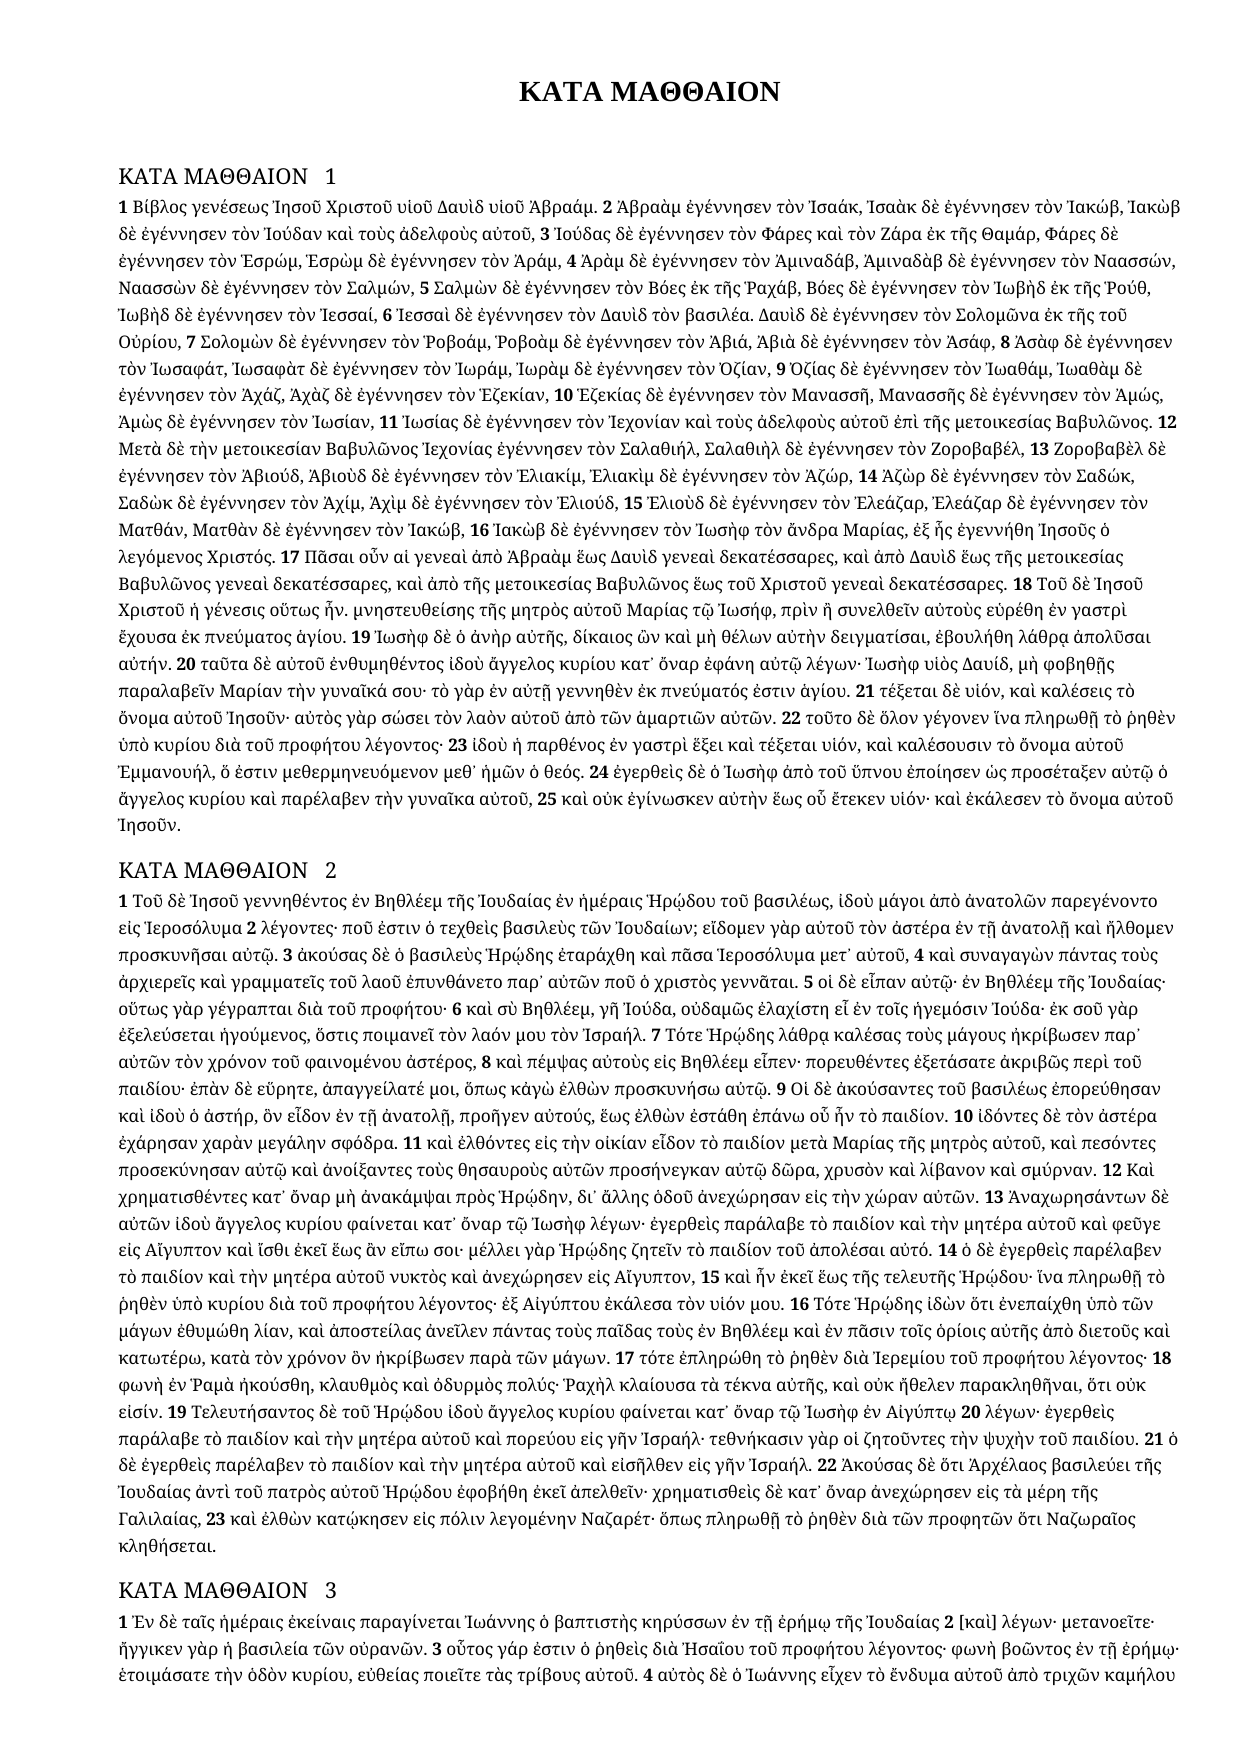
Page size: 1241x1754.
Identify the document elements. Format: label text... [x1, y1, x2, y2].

text 1 Ἐν δὲ ταῖς ἡμέραις ἐκείναις παραγίνεται Ἰωάννης ὁ βαπτιστὴς κηρύσσων ἐν τῇ ἐρήμῳ τῆς Ἰουδαίας 2 [καὶ] λέγων· μετανοεῖτε· ἤγγικεν γὰρ ἡ βασιλεία τῶν οὐρανῶν. 3 οὗτος γάρ ἐστιν ὁ ῥηθεὶς διὰ Ἠσαΐου τοῦ προφήτου λέγοντος· φωνὴ βοῶντος ἐν τῇ ἐρήμῳ· ἑτοιμάσατε τὴν ὁδὸν κυρίου, εὐθείας ποιεῖτε τὰς τρίβους αὐτοῦ. 4 αὐτὸς δὲ ὁ Ἰωάννης εἶχεν τὸ ἔνδυμα αὐτοῦ ἀπὸ τριχῶν καμήλου [118, 1610, 1181, 1687]
text ΚΑΤΑ ΜΑΘΘΑΙΟΝ 1 [118, 161, 1181, 191]
text ΚΑΤΑ ΜΑΘΘΑΙΟΝ 3 [118, 1576, 1181, 1605]
text ΚΑΤΑ ΜΑΘΘΑΙΟΝ 2 [118, 855, 1181, 885]
text 1 Τοῦ δὲ Ἰησοῦ γεννηθέντος ἐν Βηθλέεμ τῆς Ἰουδαίας ἐν ἡμέραις Ἡρῴδου τοῦ βασιλέως, ἰδοὺ μάγοι ἀπὸ ἀνατολῶν παρεγένοντο εἰς Ἱεροσόλυμα 2 λέγοντες· ποῦ ἐστιν ὁ τεχθεὶς βασιλεὺς τῶν Ἰουδαίων; εἴδομεν γὰρ αὐτοῦ τὸν ἀστέρα ἐν τῇ ἀνατολῇ καὶ ἤλθομεν προσκυνῆσαι αὐτῷ. 3 ἀκούσας δὲ ὁ βασιλεὺς Ἡρῴδης ἐταράχθη καὶ πᾶσα Ἱεροσόλυμα μετ᾽ αὐτοῦ, 4 καὶ συναγαγὼν πάντας τοὺς ἀρχιερεῖς καὶ γραμματεῖς τοῦ λαοῦ ἐπυνθάνετο παρ᾽ αὐτῶν ποῦ ὁ χριστὸς γεννᾶται. 5 οἱ δὲ εἶπαν αὐτῷ· ἐν Βηθλέεμ τῆς Ἰουδαίας· οὕτως γὰρ γέγραπται διὰ τοῦ προφήτου· 6 καὶ σὺ Βηθλέεμ, γῆ Ἰούδα, οὐδαμῶς ἐλαχίστη εἶ ἐν τοῖς ἡγεμόσιν Ἰούδα· ἐκ σοῦ γὰρ ἐξελεύσεται ἡγούμενος, ὅστις ποιμανεῖ τὸν λαόν μου τὸν Ἰσραήλ. 7 Τότε Ἡρῴδης λάθρᾳ καλέσας τοὺς μάγους ἠκρίβωσεν παρ᾽ αὐτῶν τὸν χρόνον τοῦ φαινομένου ἀστέρος, 8 καὶ πέμψας αὐτοὺς εἰς Βηθλέεμ εἶπεν· πορευθέντες ἐξετάσατε ἀκριβῶς περὶ τοῦ παιδίου· ἐπὰν δὲ εὕρητε, ἀπαγγείλατέ μοι, ὅπως κἀγὼ ἐλθὼν προσκυνήσω αὐτῷ. 9 Οἱ δὲ ἀκούσαντες τοῦ βασιλέως ἐπορεύθησαν καὶ ἰδοὺ ὁ ἀστήρ, ὃν εἶδον ἐν τῇ ἀνατολῇ, προῆγεν αὐτούς, ἕως ἐλθὼν ἐστάθη ἐπάνω οὗ ἦν τὸ παιδίον. 10 ἰδόντες δὲ τὸν ἀστέρα ἐχάρησαν χαρὰν μεγάλην σφόδρα. 11 καὶ ἐλθόντες εἰς τὴν οἰκίαν εἶδον τὸ παιδίον μετὰ Μαρίας τῆς μητρὸς αὐτοῦ, καὶ πεσόντες προσεκύνησαν αὐτῷ καὶ ἀνοίξαντες τοὺς θησαυροὺς αὐτῶν προσήνεγκαν αὐτῷ δῶρα, χρυσὸν καὶ λίβανον καὶ σμύρναν. 12 Καὶ χρηματισθέντες κατ᾽ ὄναρ μὴ ἀνακάμψαι πρὸς Ἡρῴδην, δι᾽ ἄλλης ὁδοῦ ἀνεχώρησαν εἰς τὴν χώραν αὐτῶν. 13 Ἀναχωρησάντων δὲ αὐτῶν ἰδοὺ ἄγγελος κυρίου φαίνεται κατ᾽ ὄναρ τῷ Ἰωσὴφ λέγων· ἐγερθεὶς παράλαβε τὸ παιδίον καὶ τὴν μητέρα αὐτοῦ καὶ φεῦγε εἰς Αἴγυπτον καὶ ἴσθι ἐκεῖ ἕως ἂν εἴπω σοι· μέλλει γὰρ Ἡρῴδης ζητεῖν τὸ παιδίον τοῦ ἀπολέσαι αὐτό. 14 ὁ δὲ ἐγερθεὶς παρέλαβεν τὸ παιδίον καὶ τὴν μητέρα αὐτοῦ νυκτὸς καὶ ἀνεχώρησεν εἰς Αἴγυπτον, 15 καὶ ἦν ἐκεῖ ἕως τῆς τελευτῆς Ἡρῴδου· ἵνα πληρωθῇ τὸ ῥηθὲν ὑπὸ κυρίου διὰ τοῦ προφήτου λέγοντος· ἐξ Αἰγύπτου ἐκάλεσα τὸν υἱόν μου. 16 Τότε Ἡρῴδης ἰδὼν ὅτι ἐνεπαίχθη ὑπὸ τῶν μάγων ἐθυμώθη λίαν, καὶ ἀποστείλας ἀνεῖλεν πάντας τοὺς παῖδας τοὺς ἐν Βηθλέεμ καὶ ἐν πᾶσιν τοῖς ὁρίοις αὐτῆς ἀπὸ διετοῦς καὶ κατωτέρω, κατὰ τὸν χρόνον ὃν ἠκρίβωσεν παρὰ τῶν μάγων. 17 τότε ἐπληρώθη τὸ ῥηθὲν διὰ Ἰερεμίου τοῦ προφήτου λέγοντος· 18 φωνὴ ἐν Ῥαμὰ ἠκούσθη, κλαυθμὸς καὶ ὀδυρμὸς πολύς· Ῥαχὴλ κλαίουσα τὰ τέκνα αὐτῆς, καὶ οὐκ ἤθελεν παρακληθῆναι, ὅτι οὐκ εἰσίν. 19 Τελευτήσαντος δὲ τοῦ Ἡρῴδου ἰδοὺ ἄγγελος κυρίου φαίνεται κατ᾽ ὄναρ τῷ Ἰωσὴφ ἐν Αἰγύπτῳ 20 λέγων· ἐγερθεὶς παράλαβε τὸ παιδίον καὶ τὴν μητέρα αὐτοῦ καὶ πορεύου εἰς γῆν Ἰσραήλ· τεθνήκασιν γὰρ οἱ ζητοῦντες τὴν ψυχὴν τοῦ παιδίου. 21 ὁ δὲ ἐγερθεὶς παρέλαβεν τὸ παιδίον καὶ τὴν μητέρα αὐτοῦ καὶ εἰσῆλθεν εἰς γῆν Ἰσραήλ. 22 Ἀκούσας δὲ ὅτι Ἀρχέλαος βασιλεύει τῆς Ἰουδαίας ἀντὶ τοῦ πατρὸς αὐτοῦ Ἡρῴδου ἐφοβήθη ἐκεῖ ἀπελθεῖν· χρηματισθεὶς δὲ κατ᾽ ὄναρ ἀνεχώρησεν εἰς τὰ μέρη τῆς Γαλιλαίας, 23 καὶ ἐλθὼν κατῴκησεν εἰς πόλιν λεγομένην Ναζαρέτ· ὅπως πληρωθῇ τὸ ῥηθὲν διὰ τῶν προφητῶν ὅτι Ναζωραῖος κληθήσεται. [118, 889, 1181, 1557]
text 1 Βίβλος γενέσεως Ἰησοῦ Χριστοῦ υἱοῦ Δαυὶδ υἱοῦ Ἀβραάμ. 2 Ἀβραὰμ ἐγέννησεν τὸν Ἰσαάκ, Ἰσαὰκ δὲ ἐγέννησεν τὸν Ἰακώβ, Ἰακὼβ δὲ ἐγέννησεν τὸν Ἰούδαν καὶ τοὺς ἀδελφοὺς αὐτοῦ, 3 Ἰούδας δὲ ἐγέννησεν τὸν Φάρες καὶ τὸν Ζάρα ἐκ τῆς Θαμάρ, Φάρες δὲ ἐγέννησεν τὸν Ἑσρώμ, Ἑσρὼμ δὲ ἐγέννησεν τὸν Ἀράμ, 4 Ἀρὰμ δὲ ἐγέννησεν τὸν Ἀμιναδάβ, Ἀμιναδὰβ δὲ ἐγέννησεν τὸν Ναασσών, Ναασσὼν δὲ ἐγέννησεν τὸν Σαλμών, 5 Σαλμὼν δὲ ἐγέννησεν τὸν Βόες ἐκ τῆς Ῥαχάβ, Βόες δὲ ἐγέννησεν τὸν Ἰωβὴδ ἐκ τῆς Ῥούθ, Ἰωβὴδ δὲ ἐγέννησεν τὸν Ἰεσσαί, 6 Ἰεσσαὶ δὲ ἐγέννησεν τὸν Δαυὶδ τὸν βασιλέα. Δαυὶδ δὲ ἐγέννησεν τὸν Σολομῶνα ἐκ τῆς τοῦ Οὐρίου, 7 Σολομὼν δὲ ἐγέννησεν τὸν Ῥοβοάμ, Ῥοβοὰμ δὲ ἐγέννησεν τὸν Ἀβιά, Ἀβιὰ δὲ ἐγέννησεν τὸν Ἀσάφ, 8 Ἀσὰφ δὲ ἐγέννησεν τὸν Ἰωσαφάτ, Ἰωσαφὰτ δὲ ἐγέννησεν τὸν Ἰωράμ, Ἰωρὰμ δὲ ἐγέννησεν τὸν Ὀζίαν, 9 Ὀζίας δὲ ἐγέννησεν τὸν Ἰωαθάμ, Ἰωαθὰμ δὲ ἐγέννησεν τὸν Ἀχάζ, Ἀχὰζ δὲ ἐγέννησεν τὸν Ἑζεκίαν, 10 Ἑζεκίας δὲ ἐγέννησεν τὸν Μανασσῆ, Μανασσῆς δὲ ἐγέννησεν τὸν Ἀμώς, Ἀμὼς δὲ ἐγέννησεν τὸν Ἰωσίαν, 11 Ἰωσίας δὲ ἐγέννησεν τὸν Ἰεχονίαν καὶ τοὺς ἀδελφοὺς αὐτοῦ ἐπὶ τῆς μετοικεσίας Βαβυλῶνος. 12 Μετὰ δὲ τὴν μετοικεσίαν Βαβυλῶνος Ἰεχονίας ἐγέννησεν τὸν Σαλαθιήλ, Σαλαθιὴλ δὲ ἐγέννησεν τὸν Ζοροβαβέλ, 13 Ζοροβαβὲλ δὲ ἐγέννησεν τὸν Ἀβιούδ, Ἀβιοὺδ δὲ ἐγέννησεν τὸν Ἐλιακίμ, Ἐλιακὶμ δὲ ἐγέννησεν τὸν Ἀζώρ, 14 Ἀζὼρ δὲ ἐγέννησεν τὸν Σαδώκ, Σαδὼκ δὲ ἐγέννησεν τὸν Ἀχίμ, Ἀχὶμ δὲ ἐγέννησεν τὸν Ἐλιούδ, 15 Ἐλιοὺδ δὲ ἐγέννησεν τὸν Ἐλεάζαρ, Ἐλεάζαρ δὲ ἐγέννησεν τὸν Ματθάν, Ματθὰν δὲ ἐγέννησεν τὸν Ἰακώβ, 16 Ἰακὼβ δὲ ἐγέννησεν τὸν Ἰωσὴφ τὸν ἄνδρα Μαρίας, ἐξ ἧς ἐγεννήθη Ἰησοῦς ὁ λεγόμενος Χριστός. 17 Πᾶσαι οὖν αἱ γενεαὶ ἀπὸ Ἀβραὰμ ἕως Δαυὶδ γενεαὶ δεκατέσσαρες, καὶ ἀπὸ Δαυὶδ ἕως τῆς μετοικεσίας Βαβυλῶνος γενεαὶ δεκατέσσαρες, καὶ ἀπὸ τῆς μετοικεσίας Βαβυλῶνος ἕως τοῦ Χριστοῦ γενεαὶ δεκατέσσαρες. 18 Τοῦ δὲ Ἰησοῦ Χριστοῦ ἡ γένεσις οὕτως ἦν. μνηστευθείσης τῆς μητρὸς αὐτοῦ Μαρίας τῷ Ἰωσήφ, πρὶν ἢ συνελθεῖν αὐτοὺς εὑρέθη ἐν γαστρὶ ἔχουσα ἐκ πνεύματος ἁγίου. 19 Ἰωσὴφ δὲ ὁ ἀνὴρ αὐτῆς, δίκαιος ὢν καὶ μὴ θέλων αὐτὴν δειγματίσαι, ἐβουλήθη λάθρᾳ ἀπολῦσαι αὐτήν. 20 ταῦτα δὲ αὐτοῦ ἐνθυμηθέντος ἰδοὺ ἄγγελος κυρίου κατ᾽ ὄναρ ἐφάνη αὐτῷ λέγων· Ἰωσὴφ υἱὸς Δαυίδ, μὴ φοβηθῇς παραλαβεῖν Μαρίαν τὴν γυναῖκά σου· τὸ γὰρ ἐν αὐτῇ γεννηθὲν ἐκ πνεύματός ἐστιν ἁγίου. 21 τέξεται δὲ υἱόν, καὶ καλέσεις τὸ ὄνομα αὐτοῦ Ἰησοῦν· αὐτὸς γὰρ σώσει τὸν λαὸν αὐτοῦ ἀπὸ τῶν ἁμαρτιῶν αὐτῶν. 22 τοῦτο δὲ ὅλον γέγονεν ἵνα πληρωθῇ τὸ ῥηθὲν ὑπὸ κυρίου διὰ τοῦ προφήτου λέγοντος· 23 ἰδοὺ ἡ παρθένος ἐν γαστρὶ ἕξει καὶ τέξεται υἱόν, καὶ καλέσουσιν τὸ ὄνομα αὐτοῦ Ἐμμανουήλ, ὅ ἐστιν μεθερμηνευόμενον μεθ᾽ ἡμῶν ὁ θεός. 24 ἐγερθεὶς δὲ ὁ Ἰωσὴφ ἀπὸ τοῦ ὕπνου ἐποίησεν ὡς προσέταξεν αὐτῷ ὁ ἄγγελος κυρίου καὶ παρέλαβεν τὴν γυναῖκα αὐτοῦ, 25 καὶ οὐκ ἐγίνωσκεν αὐτὴν ἕως οὗ ἔτεκεν υἱόν· καὶ ἐκάλεσεν τὸ ὄνομα αὐτοῦ Ἰησοῦν. [118, 195, 1181, 837]
subtitle ΚΑΤΑ ΜΑΘΘΑΙΟΝ [118, 74, 1181, 107]
